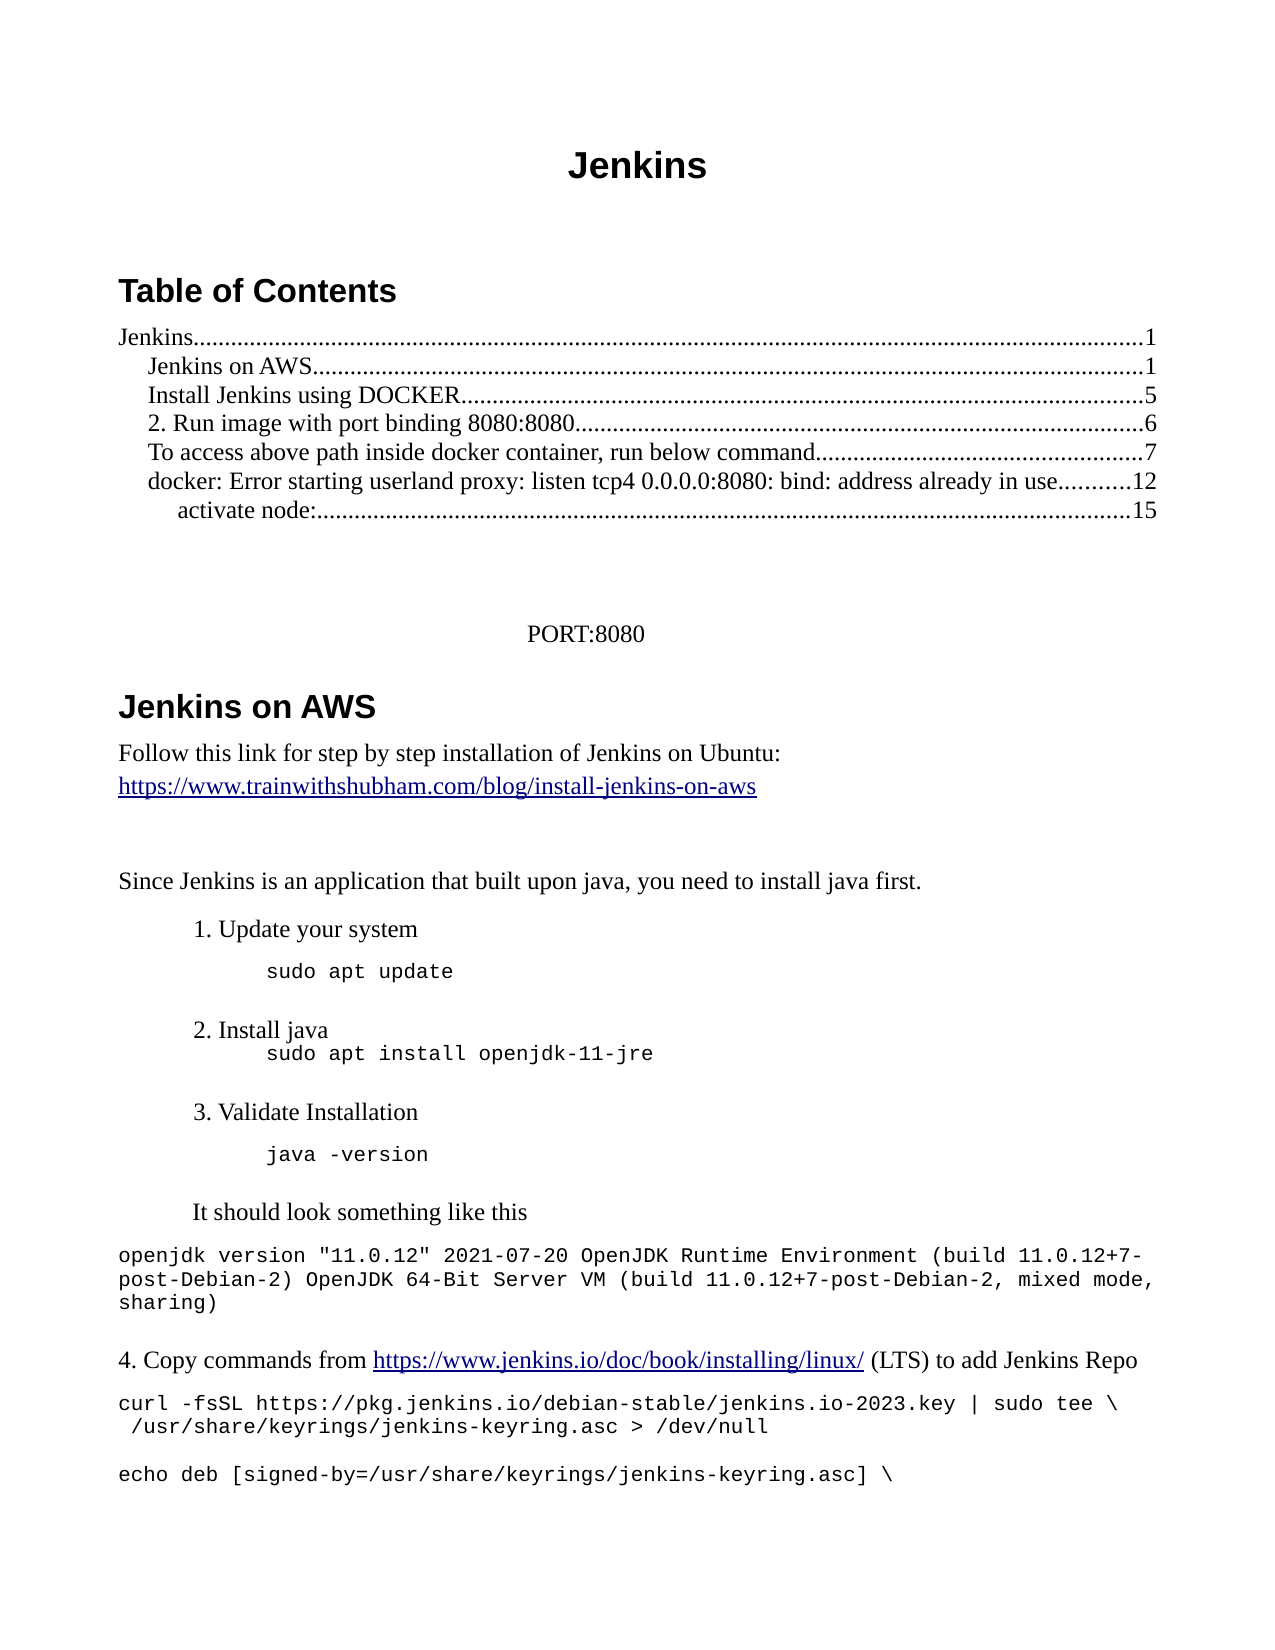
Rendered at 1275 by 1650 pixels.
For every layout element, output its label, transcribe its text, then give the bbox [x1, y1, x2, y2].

text Follow this link for step by step installation of Jenkins on Ubuntu: https://www.trainwithshubham.com/blog/install-jenkins-on-aws [118, 738, 1157, 800]
text docker: Error starting userland proxy: listen tcp4 0.0.0.0:8080: bind: address already in use. 12 [148, 466, 1157, 495]
text Since Jenkins is an application that built upon java, you need to install java first. [118, 866, 1157, 895]
subtitle Jenkins [118, 143, 1157, 186]
subtitle Jenkins on AWS [118, 687, 1157, 726]
text To access above path inside docker container, run below command 7 [148, 437, 1157, 466]
list 3. Validate Installation [156, 1097, 1157, 1125]
subtitle Table of Contents [118, 271, 1157, 310]
text sudo apt update [118, 962, 1157, 985]
list 2. Install java [156, 1015, 1157, 1043]
text 4. Copy commands from https://www.jenkins.io/doc/book/installing/linux/ (LTS) to add Jenkins Repo [118, 1345, 1157, 1374]
text java -version [118, 1144, 1157, 1168]
text sudo apt install openjdk-11-jre [118, 1043, 1157, 1067]
text Jenkins on AWS 1 [148, 351, 1157, 380]
text openjdk version "11.0.12" 2021-07-20 OpenJDK Runtime Environment (build 11.0.12+7-post-Debian-2) OpenJDK 64-Bit Server VM (build 11.0.12+7-post-Debian-2, mixed mode, sharing) [118, 1245, 1157, 1316]
text PORT:8080 [118, 619, 1157, 647]
text Jenkins 1 [118, 322, 1157, 351]
text It should look something like this [118, 1197, 1157, 1226]
text activate node: 15 [177, 495, 1157, 523]
text 2. Run image with port binding 8080:8080 6 [148, 408, 1157, 437]
text curl -fsSL https://pkg.jenkins.io/debian-stable/jenkins.io-2023.key | sudo tee \ /usr/share/keyrings/jenkins-keyring.asc > /dev/null [118, 1393, 1157, 1440]
text echo deb [signed-by=/usr/share/keyrings/jenkins-keyring.asc] \ [118, 1440, 1157, 1487]
text Install Jenkins using DOCKER 5 [148, 380, 1157, 408]
list 1. Update your system [156, 914, 1157, 943]
